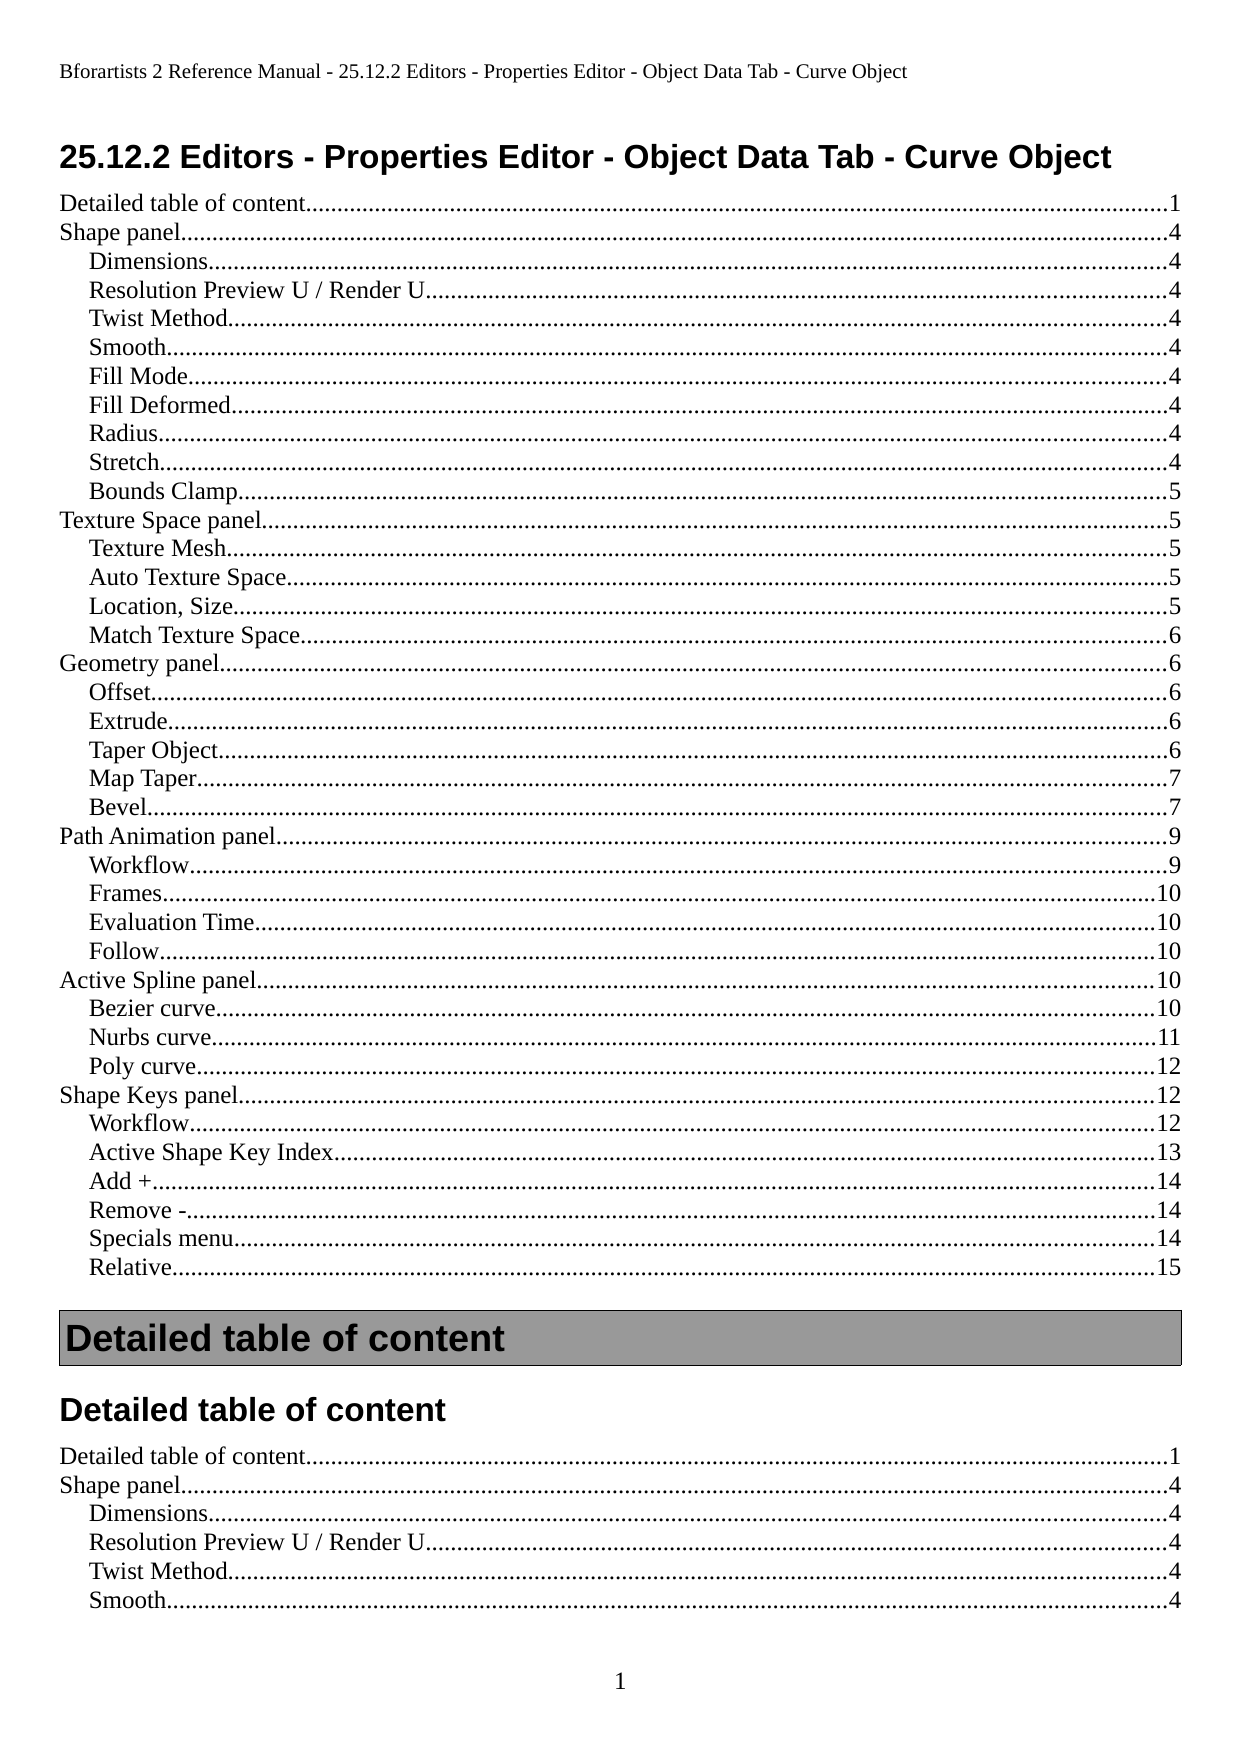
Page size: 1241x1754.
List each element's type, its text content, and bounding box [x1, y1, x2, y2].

text Specials menu 14 [88, 1223, 1181, 1252]
text Poly curve 12 [88, 1051, 1181, 1080]
text Workflow 9 [88, 850, 1181, 878]
text Remove - 14 [88, 1195, 1181, 1223]
text Smooth 4 [88, 332, 1181, 361]
text Geometry panel 6 [59, 648, 1181, 677]
text Shape panel 4 [59, 1470, 1181, 1498]
text Resolution Preview U / Render U 4 [88, 275, 1181, 303]
text Shape Keys panel 12 [59, 1080, 1181, 1108]
text Texture Mesh 5 [88, 533, 1181, 562]
text Fill Mode 4 [88, 361, 1181, 390]
text Twist Method 4 [88, 1556, 1181, 1585]
text Shape panel 4 [59, 217, 1181, 246]
text Match Texture Space 6 [88, 620, 1181, 648]
text Evaluation Time 10 [88, 907, 1181, 936]
text Active Shape Key Index 13 [88, 1137, 1181, 1166]
text Path Animation panel 9 [59, 821, 1181, 850]
text Bounds Clamp 5 [88, 476, 1181, 505]
subtitle 25.12.2 Editors - Properties Editor - Object Data Tab - Curve Object [59, 138, 1181, 176]
text Bevel 7 [88, 792, 1181, 821]
text Dimensions 4 [88, 246, 1181, 275]
text Active Spline panel 10 [59, 965, 1181, 993]
text Twist Method 4 [88, 303, 1181, 332]
text Texture Space panel 5 [59, 505, 1181, 533]
text Offset 6 [88, 677, 1181, 706]
text Bezier curve 10 [88, 993, 1181, 1022]
text Detailed table of content 1 [59, 1441, 1181, 1470]
text Relative 15 [88, 1252, 1181, 1281]
text Follow 10 [88, 936, 1181, 965]
text Nurbs curve 11 [88, 1022, 1181, 1051]
text Resolution Preview U / Render U 4 [88, 1527, 1181, 1556]
subtitle Detailed table of content [59, 1390, 1181, 1428]
text Map Taper 7 [88, 763, 1181, 792]
text Dimensions 4 [88, 1498, 1181, 1527]
text Location, Size 5 [88, 591, 1181, 620]
text Taper Object 6 [88, 735, 1181, 763]
table_header Detailed table of content [60, 1311, 1181, 1365]
text Add + 14 [88, 1166, 1181, 1195]
text Fill Deformed 4 [88, 390, 1181, 418]
text Radius 4 [88, 418, 1181, 447]
text Detailed table of content 1 [59, 188, 1181, 217]
text Frames 10 [88, 878, 1181, 907]
text Smooth 4 [88, 1585, 1181, 1613]
text Extrude 6 [88, 706, 1181, 735]
text Stretch 4 [88, 447, 1181, 476]
text Auto Texture Space 5 [88, 562, 1181, 591]
text Workflow 12 [88, 1108, 1181, 1137]
